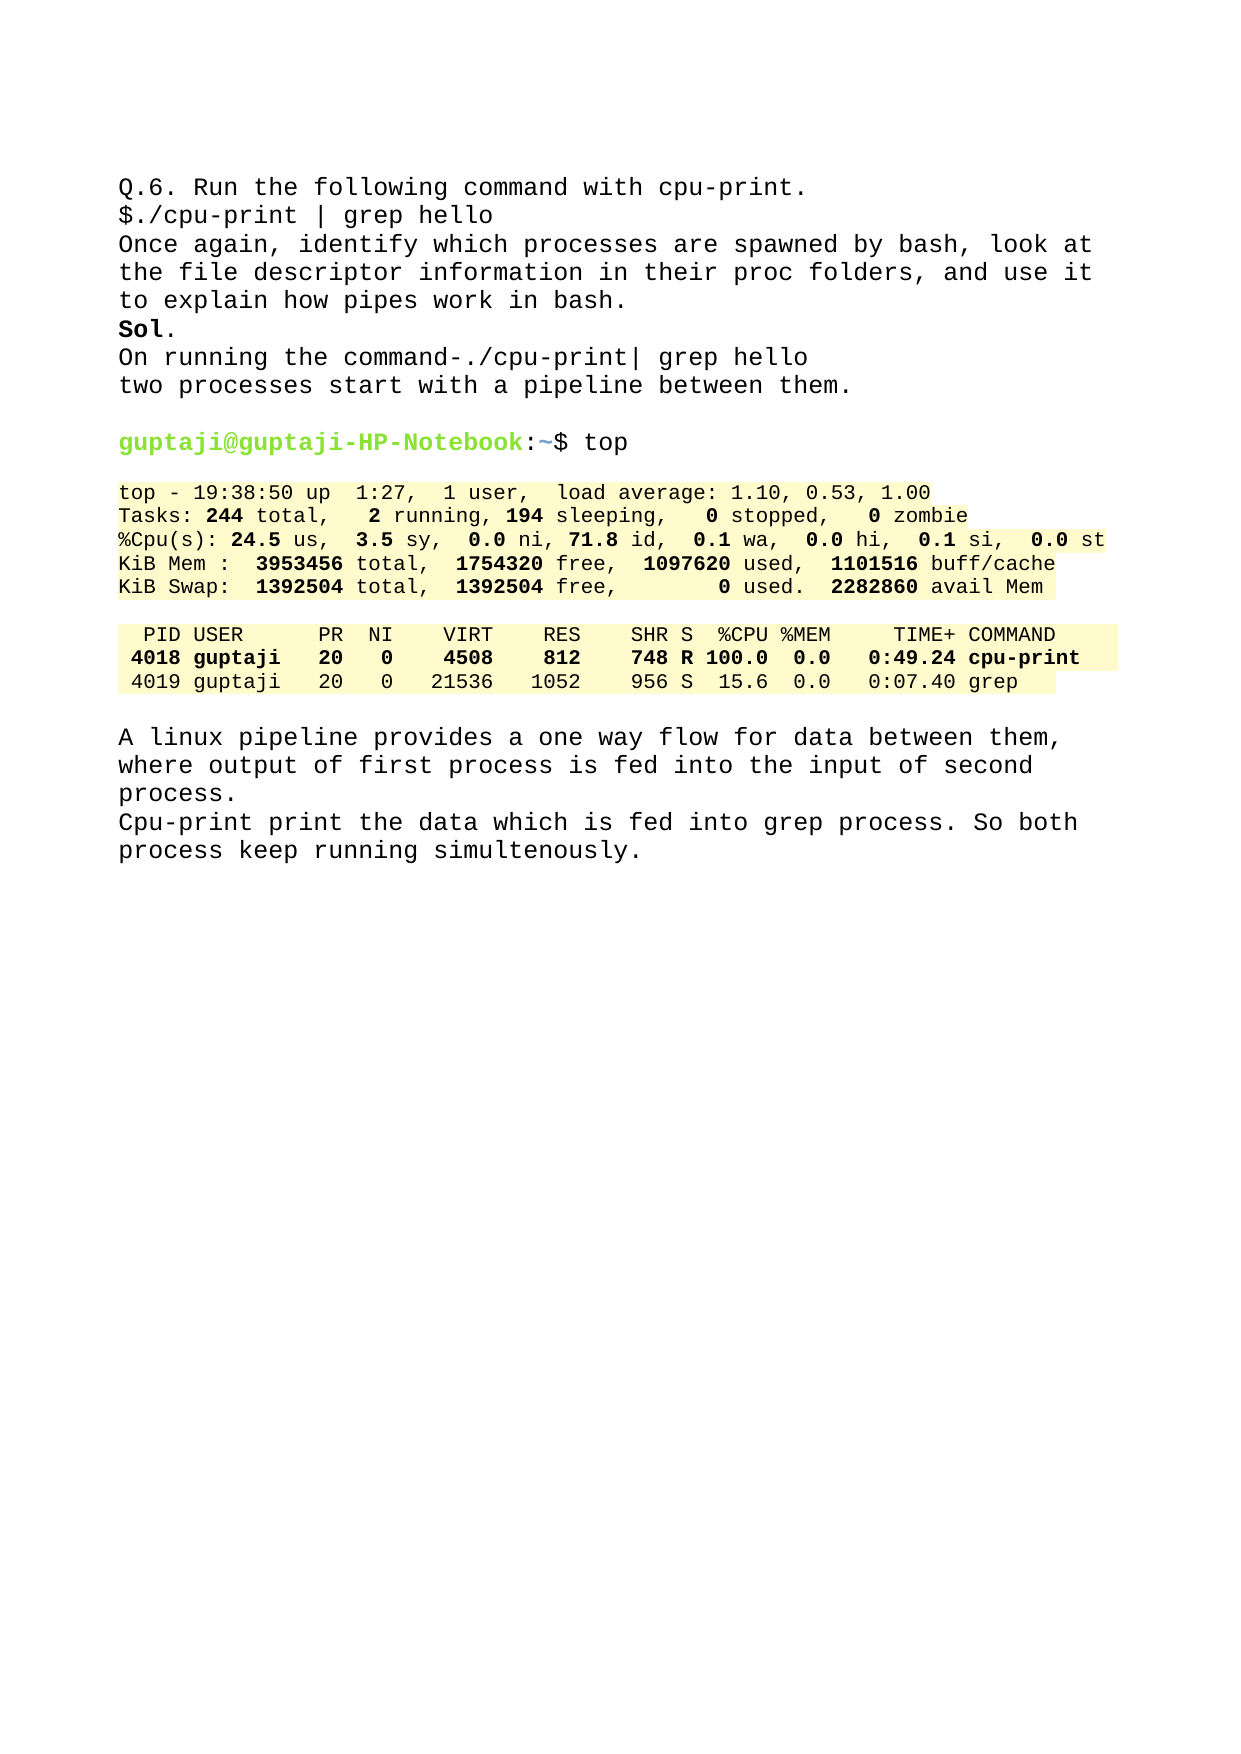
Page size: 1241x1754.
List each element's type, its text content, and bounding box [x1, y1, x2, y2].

text Tasks: 244 total, 2 running, 194 sleeping, 0 stopped, 0 zombie [118, 505, 1122, 529]
text KiB Mem : 3953456 total, 1754320 free, 1097620 used, 1101516 buff/cache [118, 553, 1122, 576]
text On running the command-./cpu-print| grep hello [118, 345, 1122, 373]
text PID USER PR NI VIRT RES SHR S %CPU %MEM TIME+ COMMAND [118, 624, 1122, 647]
text 4018 guptaji 20 0 4508 812 748 R 100.0 0.0 0:49.24 cpu-print [118, 647, 1122, 671]
text top - 19:38:50 up 1:27, 1 user, load average: 1.10, 0.53, 1.00 [118, 482, 1122, 505]
text guptaji@guptaji-HP-Notebook:~$ top [118, 430, 1122, 458]
text 4019 guptaji 20 0 21536 1052 956 S 15.6 0.0 0:07.40 grep [118, 671, 1122, 694]
text Cpu-print print the data which is fed into grep process. So both process keep running simultenously. [118, 809, 1122, 866]
text KiB Swap: 1392504 total, 1392504 free, 0 used. 2282860 avail Mem [118, 576, 1122, 600]
text Q.6. Run the following command with cpu-print. [118, 175, 1122, 203]
text A linux pipeline provides a one way flow for data between them, where output of first process is fed into the input of second process. [118, 724, 1122, 809]
text %Cpu(s): 24.5 us, 3.5 sy, 0.0 ni, 71.8 id, 0.1 wa, 0.0 hi, 0.1 si, 0.0 st [118, 529, 1122, 553]
text $./cpu-print | grep hello [118, 203, 1122, 231]
text Once again, identify which processes are spawned by bash, look at the file descriptor information in their proc folders, and use it to explain how pipes work in bash. [118, 231, 1122, 316]
text Sol. [118, 316, 1122, 345]
text two processes start with a pipeline between them. [118, 373, 1122, 401]
